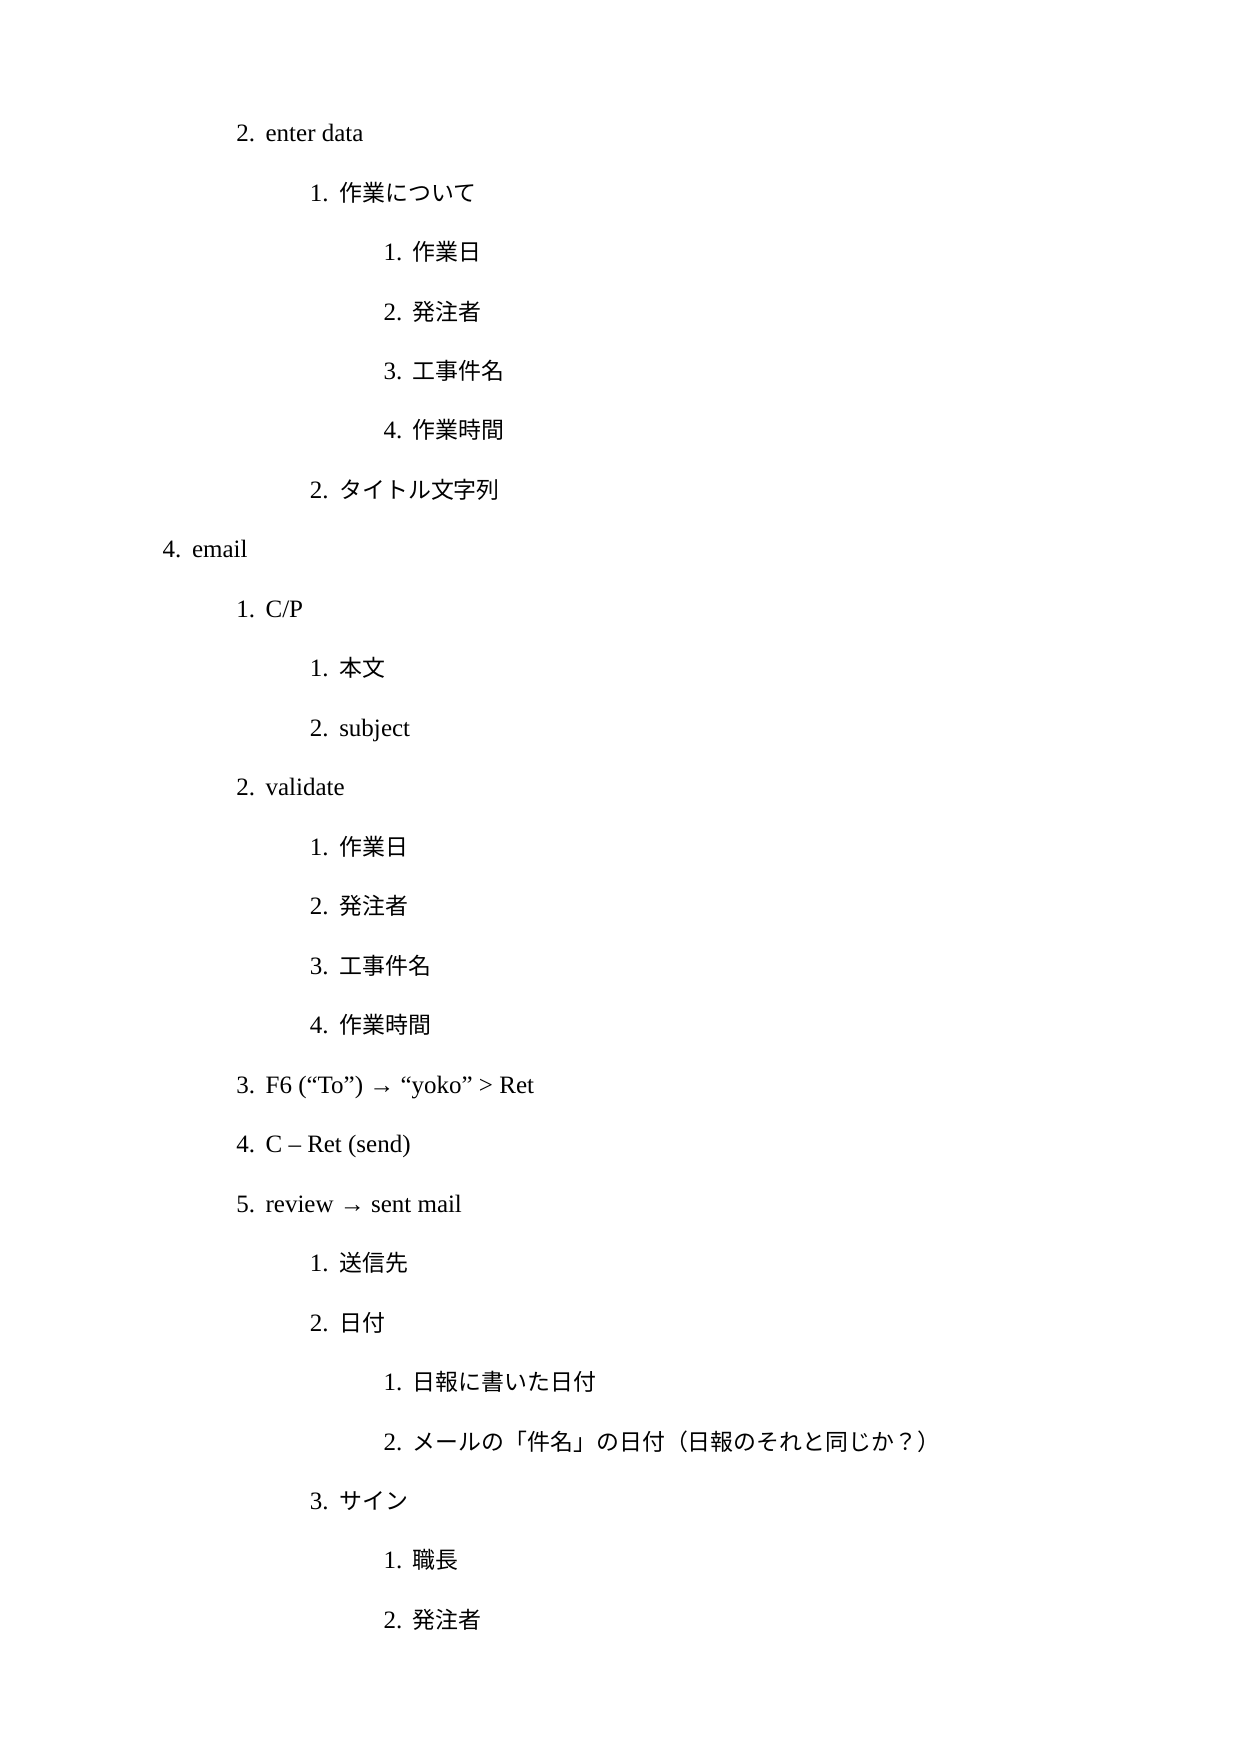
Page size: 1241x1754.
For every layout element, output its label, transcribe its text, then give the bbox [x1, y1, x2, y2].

list 作業時間 [309, 1010, 1122, 1039]
list 送信先 [309, 1248, 1122, 1277]
list validate [236, 772, 1122, 801]
list F6 (“To”) → “yoko” > Ret [236, 1070, 1122, 1098]
list 発注者 [383, 297, 1122, 325]
list 工事件名 [383, 356, 1122, 385]
list 作業時間 [383, 416, 1122, 444]
list サイン [309, 1486, 1122, 1515]
list 工事件名 [309, 951, 1122, 979]
list 日報に書いた日付 [383, 1367, 1122, 1396]
list email [162, 534, 1122, 563]
list 作業日 [309, 832, 1122, 861]
list 発注者 [309, 891, 1122, 920]
list 作業について [309, 178, 1122, 206]
list 職長 [383, 1546, 1122, 1574]
list メールの「件名」の日付（日報のそれと同じか？） [383, 1427, 1122, 1455]
list 日付 [309, 1308, 1122, 1336]
list enter data [236, 118, 1122, 147]
list C – Ret (send) [236, 1129, 1122, 1158]
list 作業日 [383, 237, 1122, 266]
list 本文 [309, 653, 1122, 682]
list review → sent mail [236, 1189, 1122, 1217]
list タイトル文字列 [309, 475, 1122, 504]
list 発注者 [383, 1605, 1122, 1634]
list subject [309, 713, 1122, 742]
list C/P [236, 594, 1122, 623]
